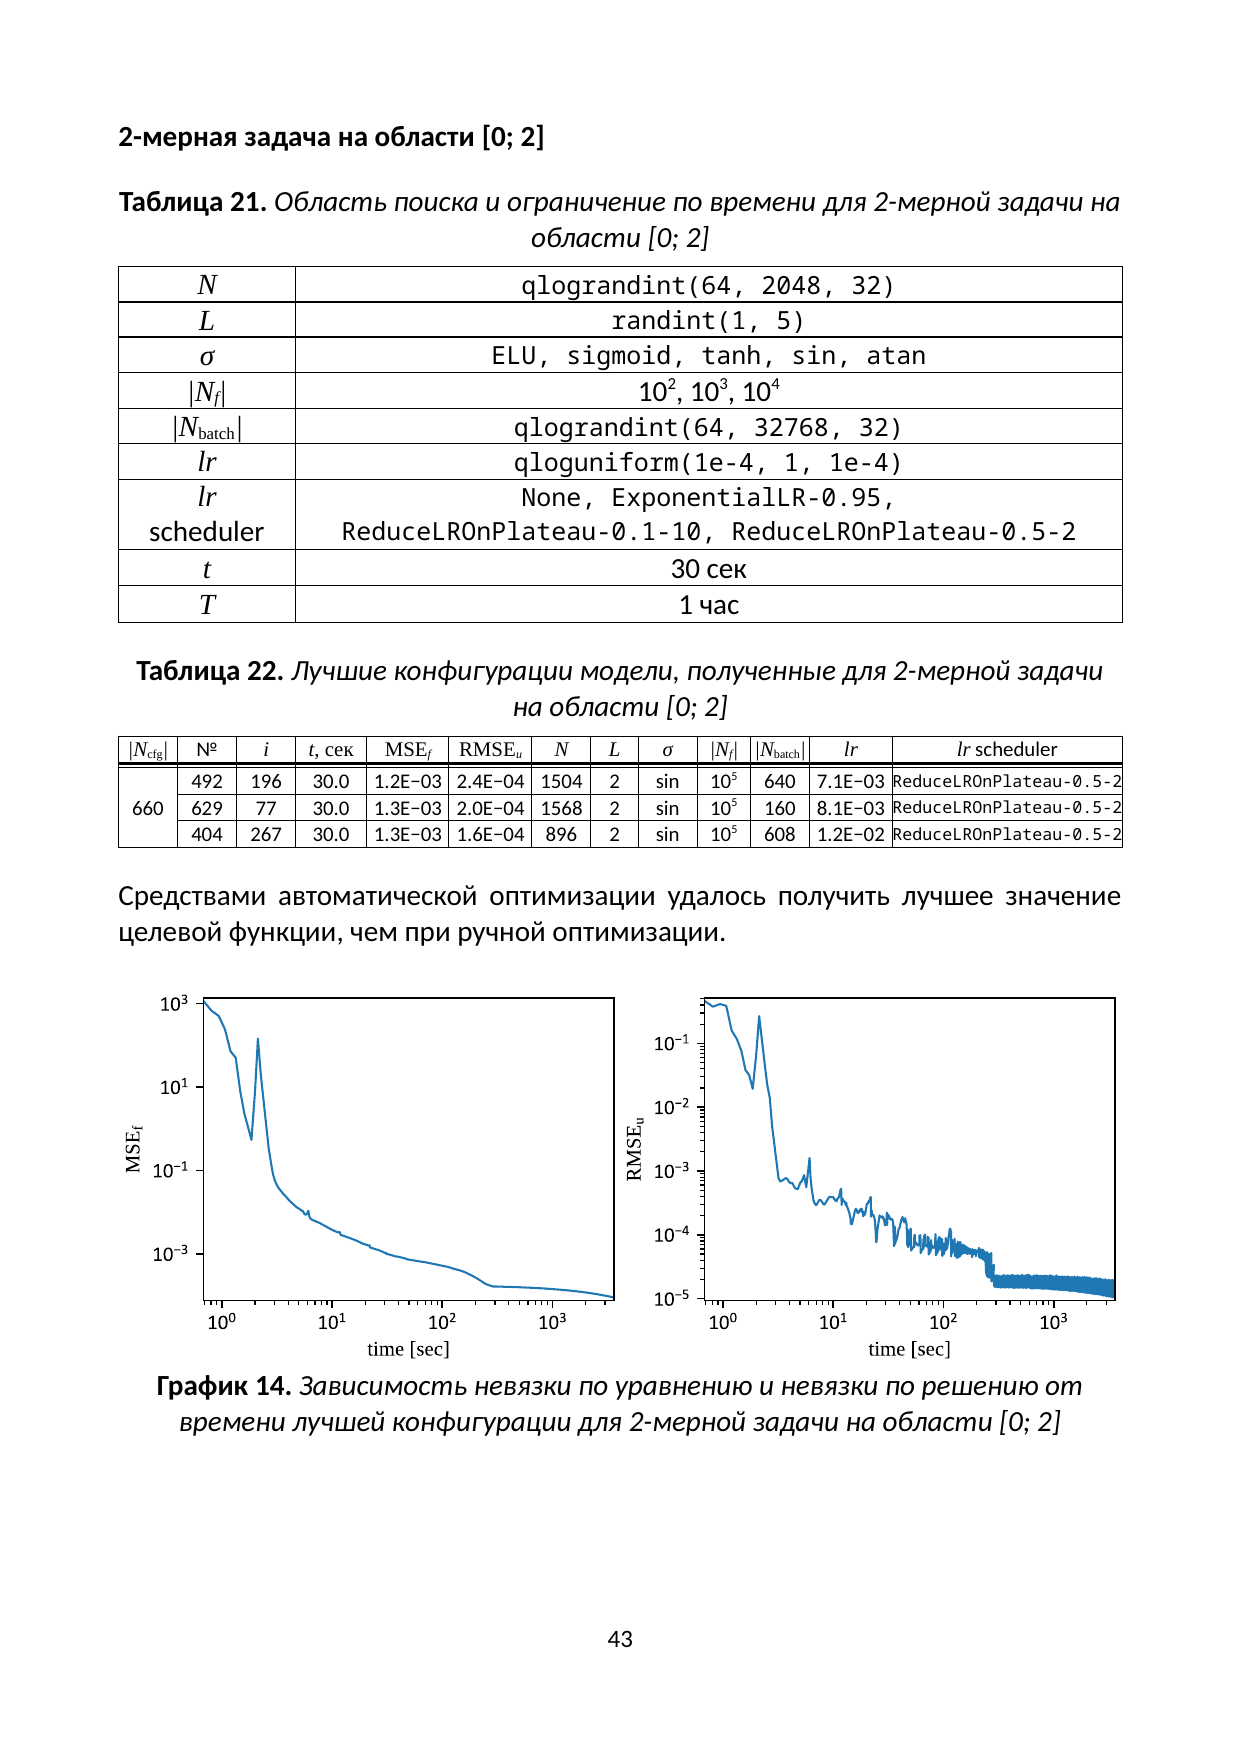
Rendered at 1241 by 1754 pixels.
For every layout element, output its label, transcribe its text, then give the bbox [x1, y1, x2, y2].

table_cell qloguniform(1e-4, 1, 1e-4) [296, 444, 1122, 478]
table_cell 160 [751, 795, 809, 820]
table_cell T [119, 586, 295, 622]
table_header № [178, 737, 236, 762]
table_cell 2 [591, 768, 638, 794]
table_cell 2.4E−04 [449, 768, 531, 794]
table_cell 30.0 [296, 768, 366, 794]
table_cell 1.6E−04 [449, 821, 531, 847]
table_cell 896 [532, 821, 590, 847]
table_cell 30 сек [296, 550, 1122, 585]
subtitle 2-мерная задача на области [0; 2] [118, 118, 1122, 154]
table_cell 2.0E−04 [449, 795, 531, 820]
text График 14. Зависимость невязки по уравнению и невязки по решению от времени лучшей конфигурации для 2-мерной задачи на области [0; 2] [118, 989, 1122, 1438]
table_cell 1504 [532, 768, 590, 794]
table_header qlograndint(64, 2048, 32) [296, 267, 1122, 301]
table_cell lr scheduler [119, 480, 295, 549]
table_header lr scheduler [893, 737, 1122, 762]
table_cell sin [639, 821, 697, 847]
table_cell 102, 103, 104 [296, 373, 1122, 408]
table_cell 629 [178, 795, 236, 820]
text Таблица 22. Лучшие конфигурации модели, полученные для 2-мерной задачи на области [0; 2] [118, 652, 1122, 724]
table_header i [237, 737, 295, 762]
table_cell |Nf| [119, 373, 295, 408]
table_header |Nbatch| [751, 737, 809, 762]
text Таблица 21. Область поиска и ограничение по времени для 2-мерной задачи на области [0; 2] [118, 183, 1122, 254]
table_cell 1.2E−02 [810, 821, 892, 847]
table_cell 267 [237, 821, 295, 847]
table_cell 105 [698, 795, 750, 820]
table_cell ReduceLROnPlateau-0.5-2 [893, 768, 1122, 794]
table_cell 1.3E−03 [367, 795, 448, 820]
table_cell None, ExponentialLR-0.95, ReduceLROnPlateau-0.1-10, ReduceLROnPlateau-0.5-2 [296, 480, 1122, 549]
table_cell ReduceLROnPlateau-0.5-2 [893, 795, 1122, 820]
table_header lr [810, 737, 892, 762]
table_cell σ [119, 338, 295, 372]
table_cell 640 [751, 768, 809, 794]
table_cell 608 [751, 821, 809, 847]
table_header N [532, 737, 590, 762]
table_cell 1.2E−03 [367, 768, 448, 794]
table_cell 105 [698, 768, 750, 794]
table_header σ [639, 737, 697, 762]
table_cell 30.0 [296, 795, 366, 820]
table_cell 105 [698, 821, 750, 847]
table_cell 2 [591, 821, 638, 847]
table_cell 8.1E−03 [810, 795, 892, 820]
table_cell qlograndint(64, 32768, 32) [296, 409, 1122, 443]
table_cell 1568 [532, 795, 590, 820]
table_header |Ncfg| [119, 737, 177, 762]
table_cell randint(1, 5) [296, 303, 1122, 336]
table_header L [591, 737, 638, 762]
table_cell lr [119, 444, 295, 478]
table_cell |Nbatch| [119, 409, 295, 443]
table_cell ELU, sigmoid, tanh, sin, atan [296, 338, 1122, 372]
table_cell t [119, 550, 295, 585]
table_header RMSEu [449, 737, 531, 762]
text Средствами автоматической оптимизации удалось получить лучшее значение целевой функции, чем при ручной оптимизации. [118, 877, 1122, 948]
table_header MSEf [367, 737, 448, 762]
table_cell ReduceLROnPlateau-0.5-2 [893, 821, 1122, 847]
table_cell 1 час [296, 586, 1122, 622]
table_cell 7.1E−03 [810, 768, 892, 794]
table_header t, сек [296, 737, 366, 762]
table_cell 30.0 [296, 821, 366, 847]
table_cell 1.3E−03 [367, 821, 448, 847]
table_cell 404 [178, 821, 236, 847]
table_cell sin [639, 795, 697, 820]
table_cell L [119, 303, 295, 336]
table_header |Nf| [698, 737, 750, 762]
table_cell 2 [591, 795, 638, 820]
table_cell 196 [237, 768, 295, 794]
table_cell 492 [178, 768, 236, 794]
table_cell 660 [119, 768, 177, 847]
table_cell 77 [237, 795, 295, 820]
table_header N [119, 267, 295, 301]
table_cell sin [639, 768, 697, 794]
